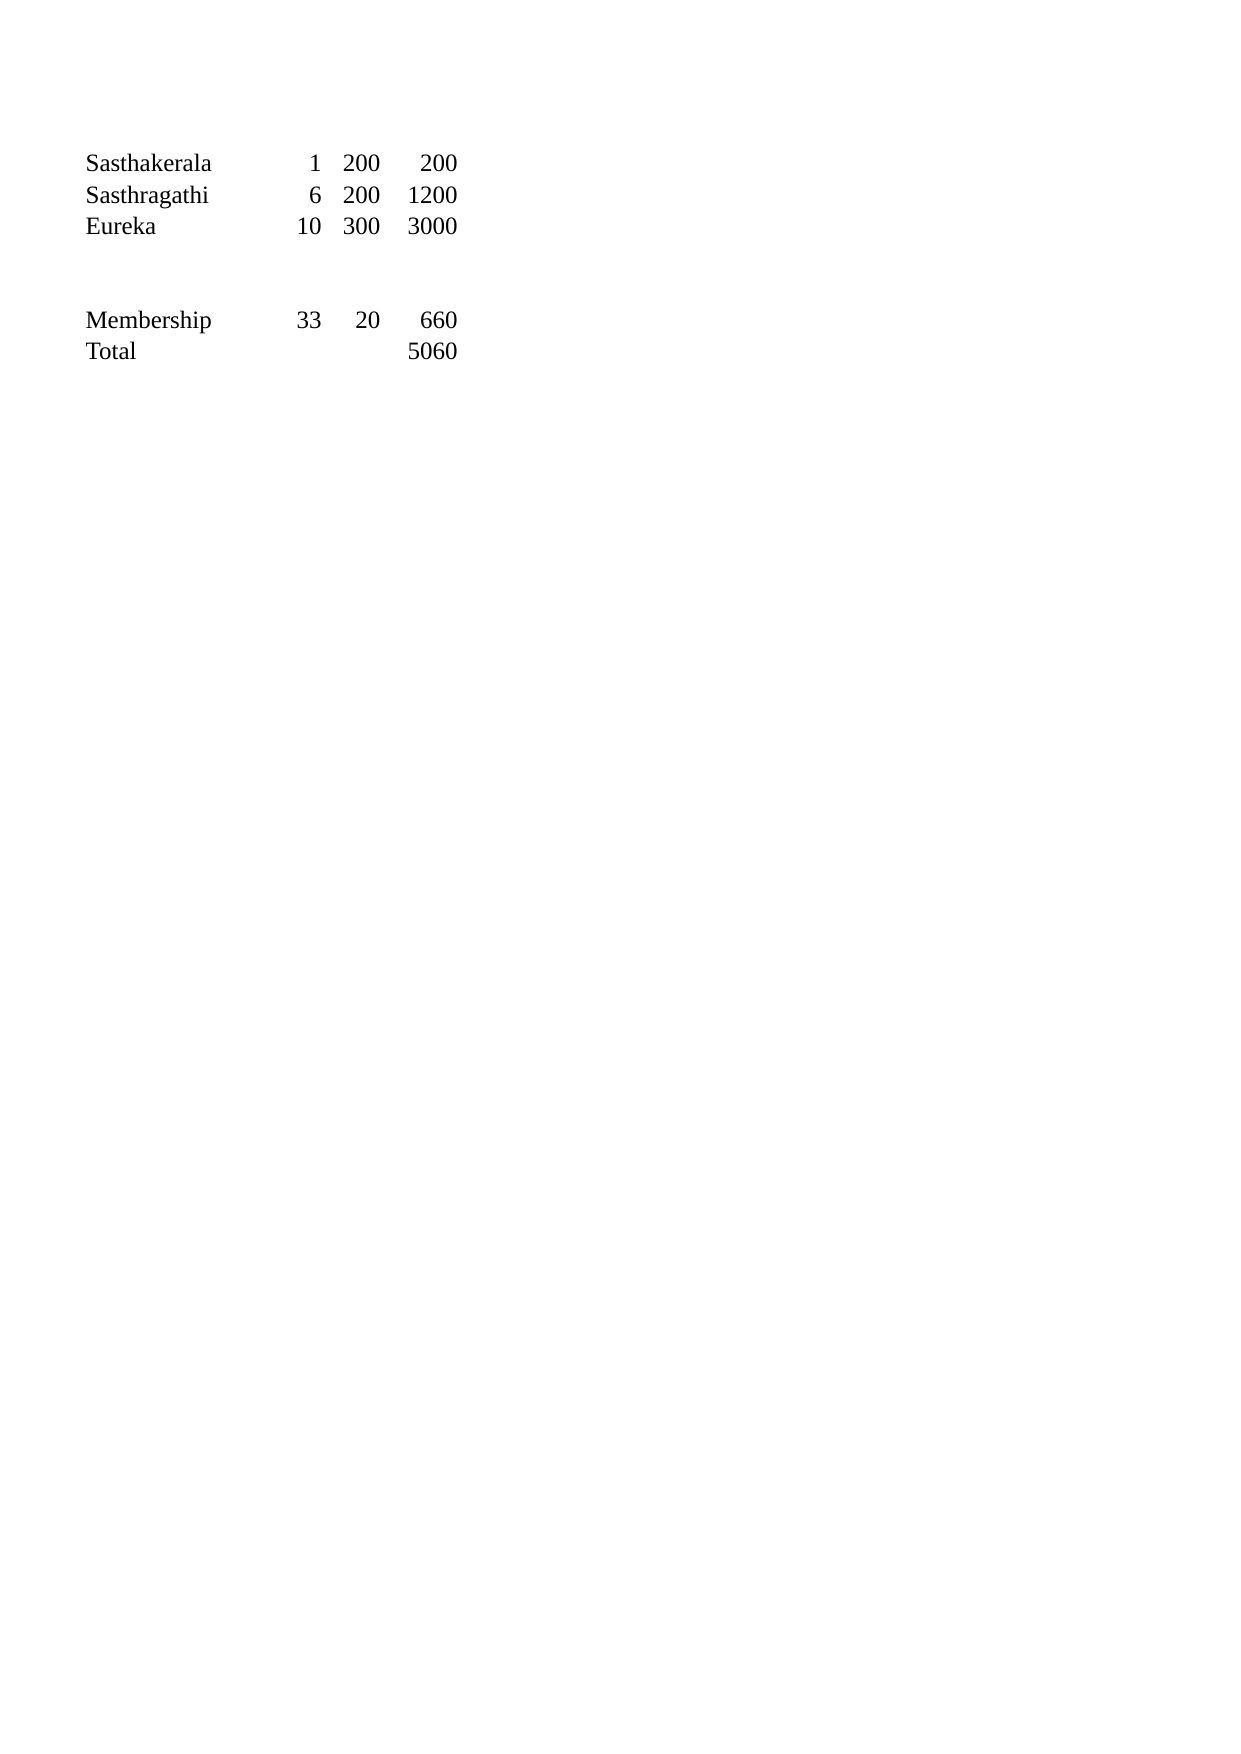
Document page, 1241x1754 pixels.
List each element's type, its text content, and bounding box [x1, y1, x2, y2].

table_cell Eureka [82, 209, 271, 240]
table_cell [325, 271, 383, 302]
table_cell 10 [271, 209, 324, 240]
table_cell Total [82, 334, 271, 365]
table_cell 20 [325, 302, 383, 333]
table_cell Sasthragathi [82, 177, 271, 208]
table_cell [383, 240, 460, 271]
table_cell Membership [82, 302, 271, 333]
table_cell 3000 [383, 209, 460, 240]
table_cell 33 [271, 302, 324, 333]
table_cell [325, 240, 383, 271]
table_header 200 [383, 146, 460, 177]
table_cell [383, 271, 460, 302]
table_header 1 [271, 146, 324, 177]
table_cell [271, 334, 324, 365]
table_cell 300 [325, 209, 383, 240]
table_cell [325, 334, 383, 365]
table_header 200 [325, 146, 383, 177]
table_cell 5060 [383, 334, 460, 365]
table_cell [82, 271, 271, 302]
table_cell [82, 240, 271, 271]
table_header Sasthakerala [82, 146, 271, 177]
table_cell 6 [271, 177, 324, 208]
table_cell [271, 271, 324, 302]
table_cell 1200 [383, 177, 460, 208]
table_cell [271, 240, 324, 271]
table_cell 660 [383, 302, 460, 333]
table_cell 200 [325, 177, 383, 208]
